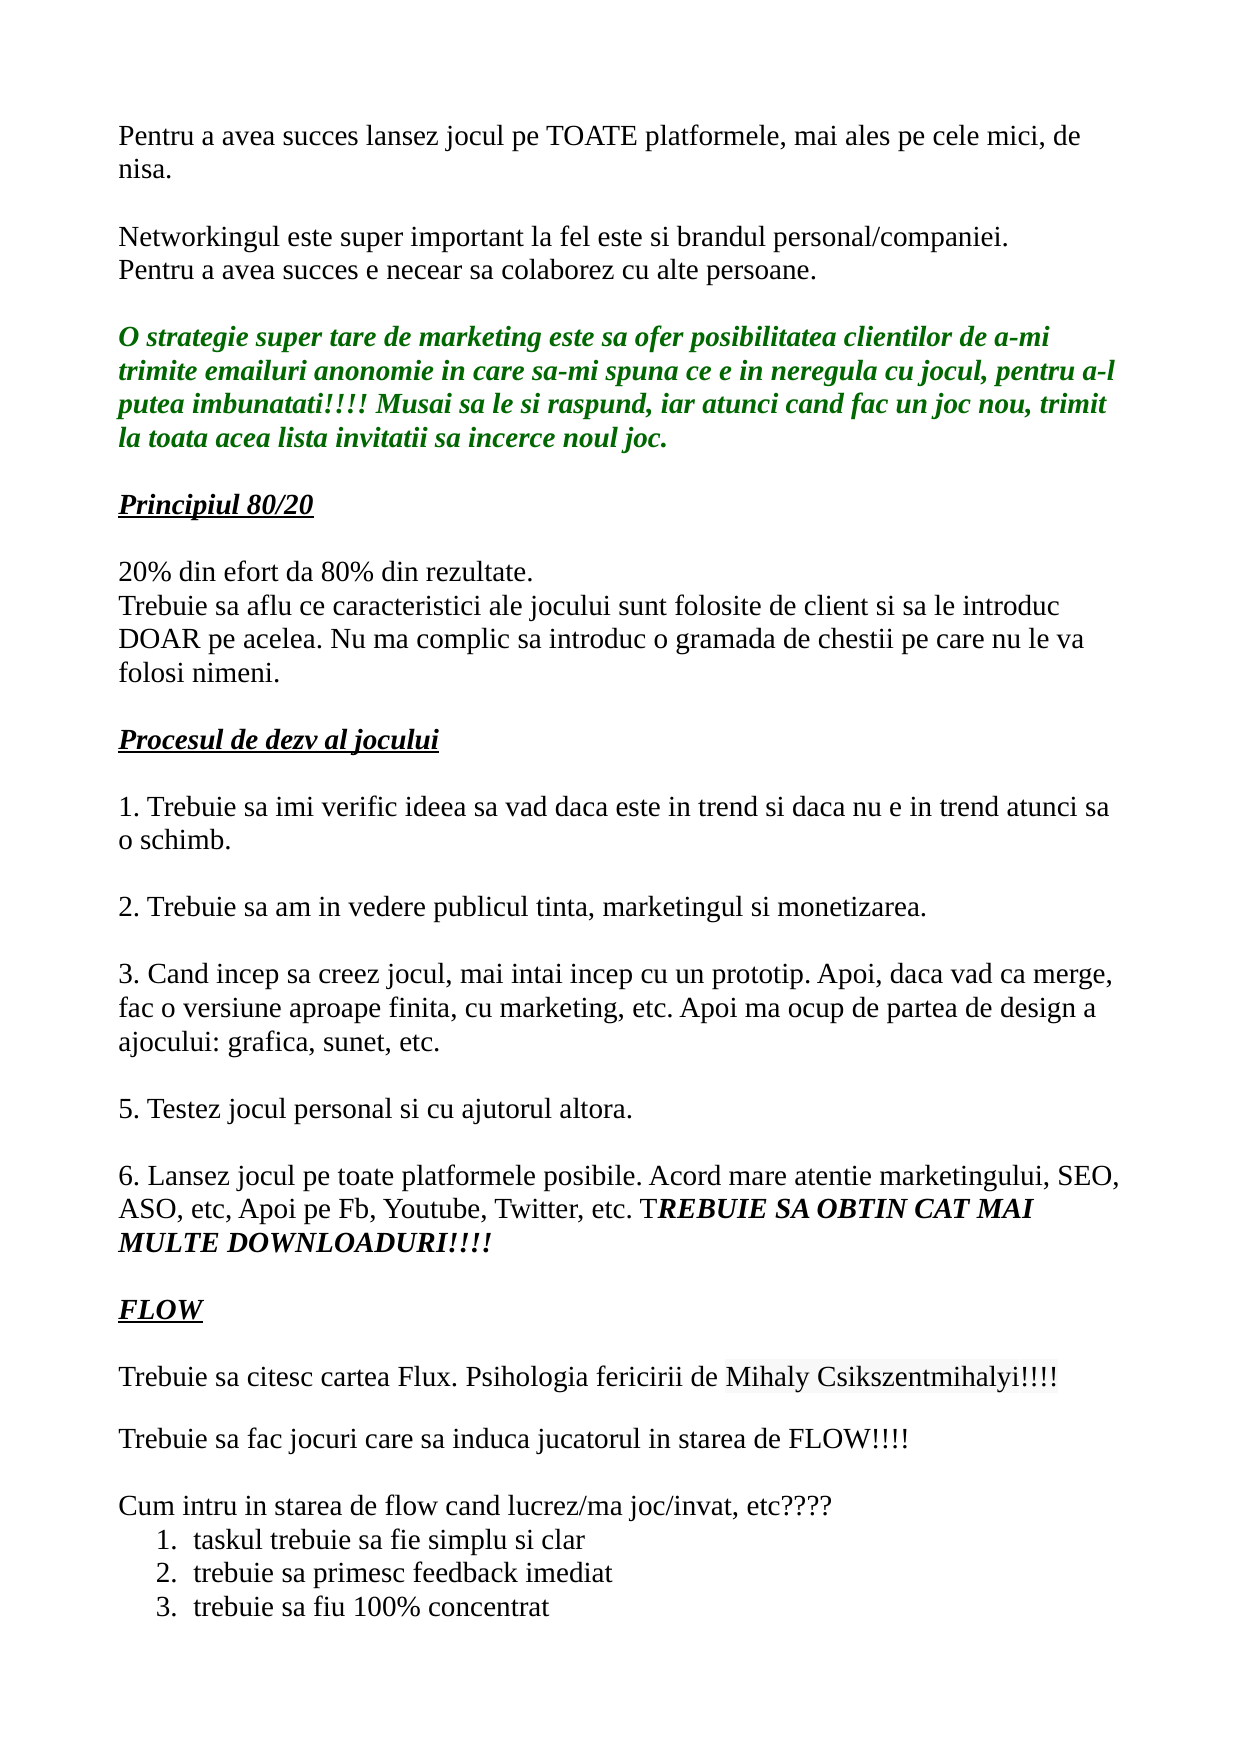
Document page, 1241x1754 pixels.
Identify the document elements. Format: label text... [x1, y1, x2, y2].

text 20% din efort da 80% din rezultate. [118, 554, 1122, 588]
text 2. Trebuie sa am in vedere publicul tinta, marketingul si monetizarea. [118, 889, 1122, 923]
text Networkingul este super important la fel este si brandul personal/companiei. [118, 219, 1122, 252]
list taskul trebuie sa fie simplu si clar [156, 1522, 1122, 1556]
text 3. Cand incep sa creez jocul, mai intai incep cu un prototip. Apoi, daca vad ca merge, fac o versiune aproape finita, cu marketing, etc. Apoi ma ocup de partea de design a ajocului: grafica, sunet, etc. [118, 957, 1122, 1057]
text Pentru a avea succes e necear sa colaborez cu alte persoane. [118, 252, 1122, 286]
text Cum intru in starea de flow cand lucrez/ma joc/invat, etc???? [118, 1488, 1122, 1522]
text 6. Lansez jocul pe toate platformele posibile. Acord mare atentie marketingului, SEO, ASO, etc, Apoi pe Fb, Youtube, Twitter, etc. TREBUIE SA OBTIN CAT MAI MULTE DOWNLOADURI!!!! [118, 1158, 1122, 1258]
text Trebuie sa aflu ce caracteristici ale jocului sunt folosite de client si sa le introduc DOAR pe acelea. Nu ma complic sa introduc o gramada de chestii pe care nu le va folosi nimeni. [118, 588, 1122, 688]
text Procesul de dezv al jocului [118, 722, 1122, 755]
text Trebuie sa fac jocuri care sa induca jucatorul in starea de FLOW!!!! [118, 1421, 1122, 1455]
list trebuie sa fiu 100% concentrat [156, 1589, 1122, 1623]
text Trebuie sa citesc cartea Flux. Psihologia fericirii de Mihaly Csikszentmihalyi!!!! [118, 1359, 1122, 1393]
text 5. Testez jocul personal si cu ajutorul altora. [118, 1091, 1122, 1124]
text Pentru a avea succes lansez jocul pe TOATE platformele, mai ales pe cele mici, de nisa. [118, 118, 1122, 185]
text FLOW [118, 1292, 1122, 1326]
text Principiul 80/20 [118, 487, 1122, 521]
text O strategie super tare de marketing este sa ofer posibilitatea clientilor de a-mi trimite emailuri anonomie in care sa-mi spuna ce e in neregula cu jocul, pentru a-l putea imbunatati!!!! Musai sa le si raspund, iar atunci cand fac un joc nou, trimit la toata acea lista invitatii sa incerce noul joc. [118, 319, 1122, 453]
text 1. Trebuie sa imi verific ideea sa vad daca este in trend si daca nu e in trend atunci sa o schimb. [118, 789, 1122, 856]
list trebuie sa primesc feedback imediat [156, 1556, 1122, 1589]
